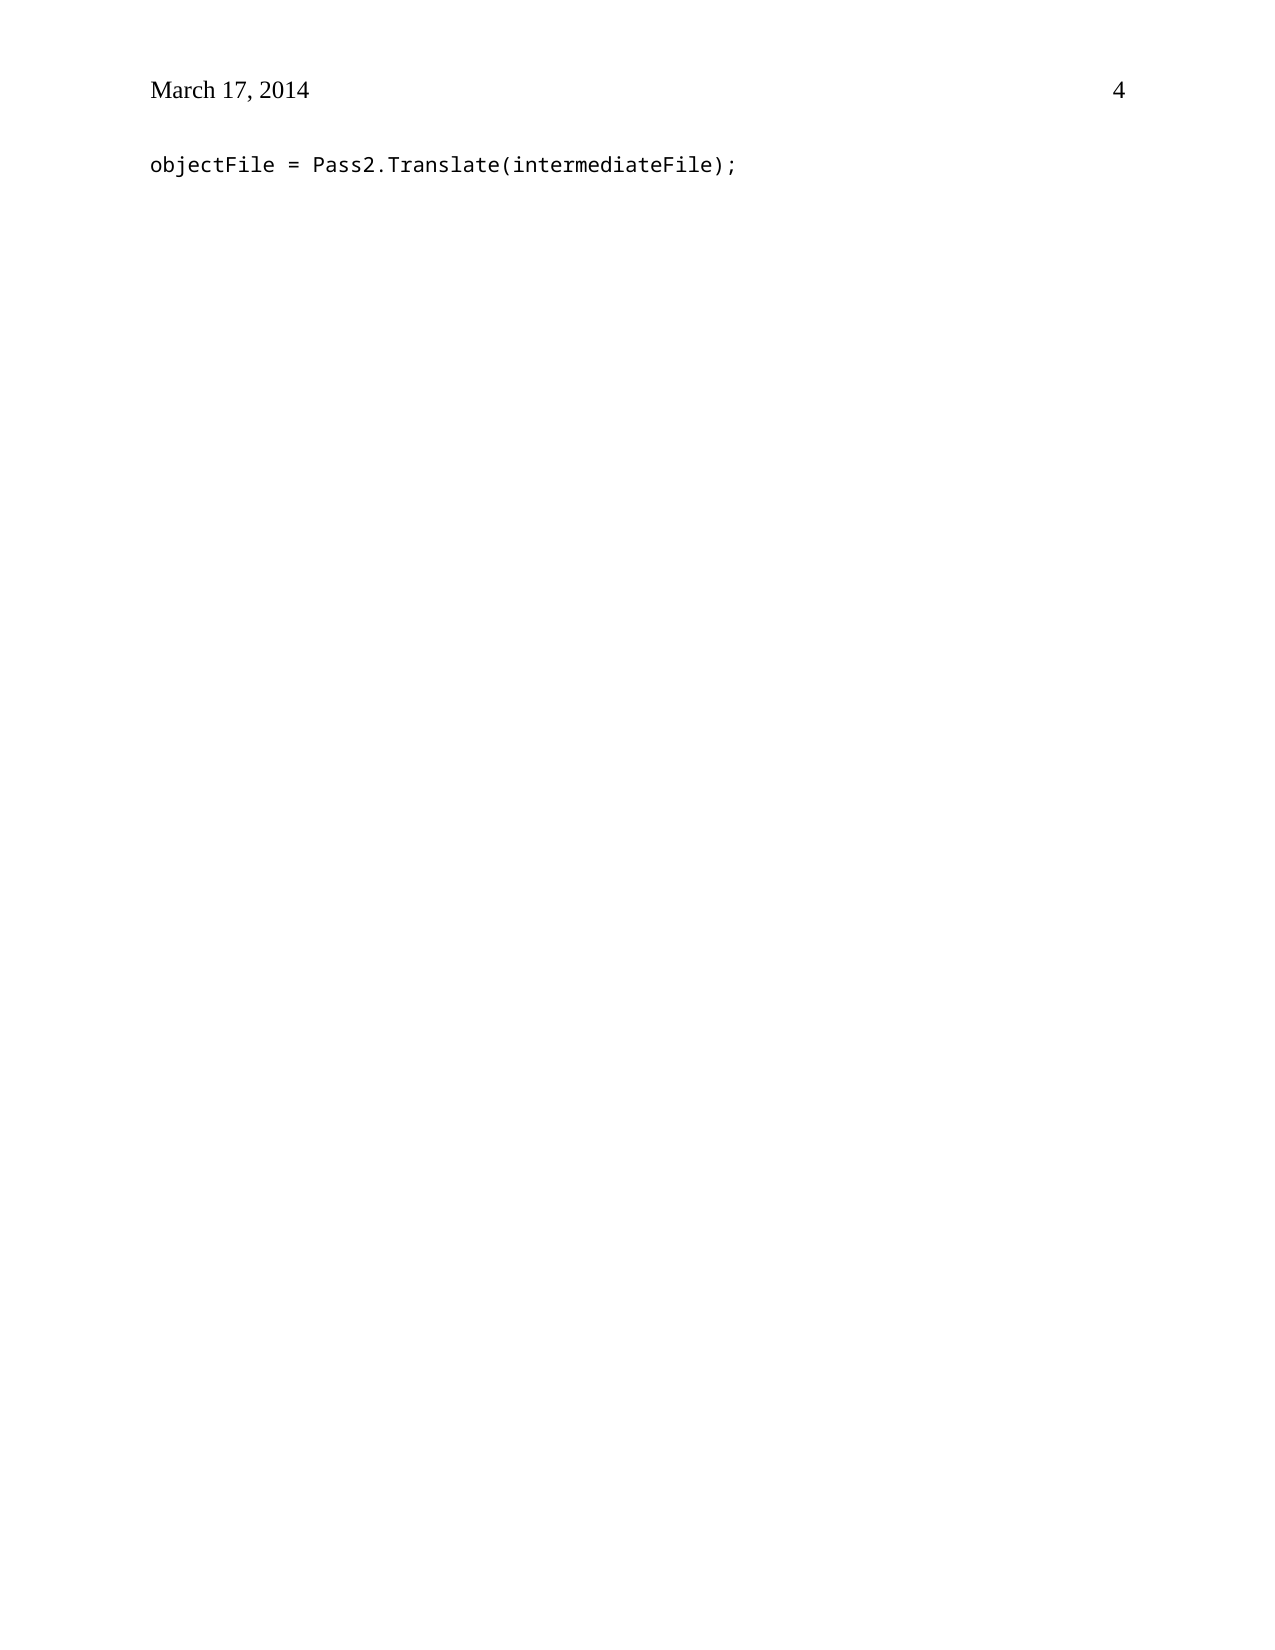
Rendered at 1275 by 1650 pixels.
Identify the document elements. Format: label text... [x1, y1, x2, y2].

text objectFile = Pass2.Translate(intermediateFile); [150, 150, 1125, 178]
